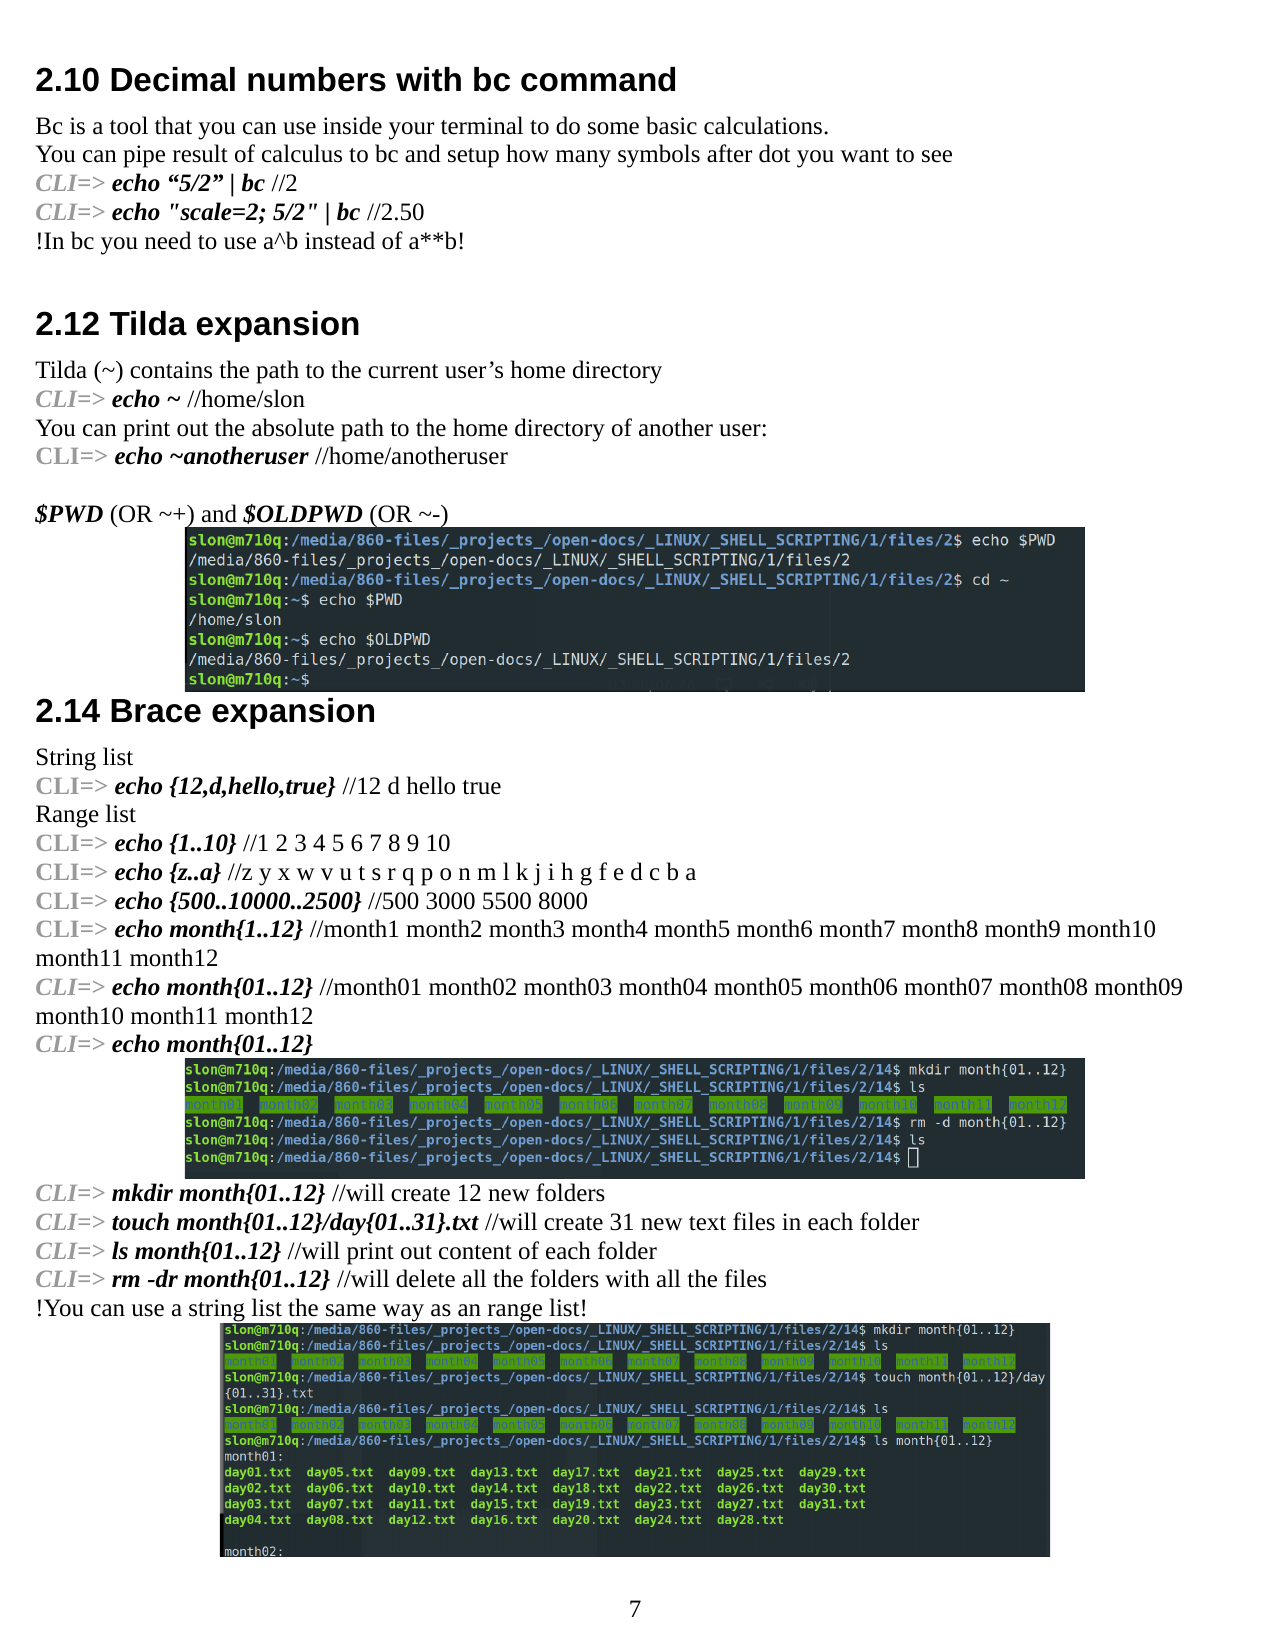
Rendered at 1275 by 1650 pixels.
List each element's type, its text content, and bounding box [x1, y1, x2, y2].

text !In bc you need to use a^b instead of a**b! [35, 226, 1234, 254]
text $PWD (OR ~+) and $OLDPWD (OR ~-) [35, 499, 1234, 528]
text CLI=> echo {1..10} //1 2 3 4 5 6 7 8 9 10 [35, 828, 1234, 857]
text !You can use a string list the same way as an range list! [35, 1293, 1234, 1322]
picture [219, 1323, 1050, 1557]
text CLI=> mkdir month{01..12} //will create 12 new folders [35, 1058, 1234, 1207]
text Range list [35, 799, 1234, 828]
text String list [35, 742, 1234, 771]
subtitle 2.12 Tilda expansion [35, 304, 1234, 343]
text CLI=> echo "scale=2; 5/2" | bc //2.50 [35, 197, 1234, 226]
text CLI=> echo month{1..12} //month1 month2 month3 month4 month5 month6 month7 month8 month9 month10 month11 month12 [35, 914, 1234, 972]
text CLI=> echo month{01..12} [35, 1029, 1234, 1058]
picture [184, 1058, 1085, 1179]
text CLI=> rm -dr month{01..12} //will delete all the folders with all the files [35, 1264, 1234, 1293]
text CLI=> echo ~anotheruser //home/anotheruser [35, 441, 1234, 470]
text CLI=> echo “5/2” | bc //2 [35, 168, 1234, 197]
text CLI=> echo ~ //home/slon [35, 384, 1234, 413]
text CLI=> touch month{01..12}/day{01..31}.txt //will create 31 new text files in each folder [35, 1207, 1234, 1236]
text CLI=> echo month{01..12} //month01 month02 month03 month04 month05 month06 month07 month08 month09 month10 month11 month12 [35, 972, 1234, 1029]
subtitle 2.10 Decimal numbers with bc command [35, 60, 1234, 98]
text You can pipe result of calculus to bc and setup how many symbols after dot you want to see [35, 139, 1234, 168]
text CLI=> ls month{01..12} //will print out content of each folder [35, 1236, 1234, 1264]
text You can print out the absolute path to the home directory of another user: [35, 413, 1234, 441]
text CLI=> echo {500..10000..2500} //500 3000 5500 8000 [35, 886, 1234, 914]
subtitle 2.14 Brace expansion [35, 548, 1234, 729]
text CLI=> echo {z..a} //z y x w v u t s r q p o n m l k j i h g f e d c b a [35, 857, 1234, 886]
text Tilda (~) contains the path to the current user’s home directory [35, 355, 1234, 384]
picture [184, 527, 1085, 692]
text CLI=> echo {12,d,hello,true} //12 d hello true [35, 771, 1234, 799]
text Bc is a tool that you can use inside your terminal to do some basic calculations. [35, 111, 1234, 139]
